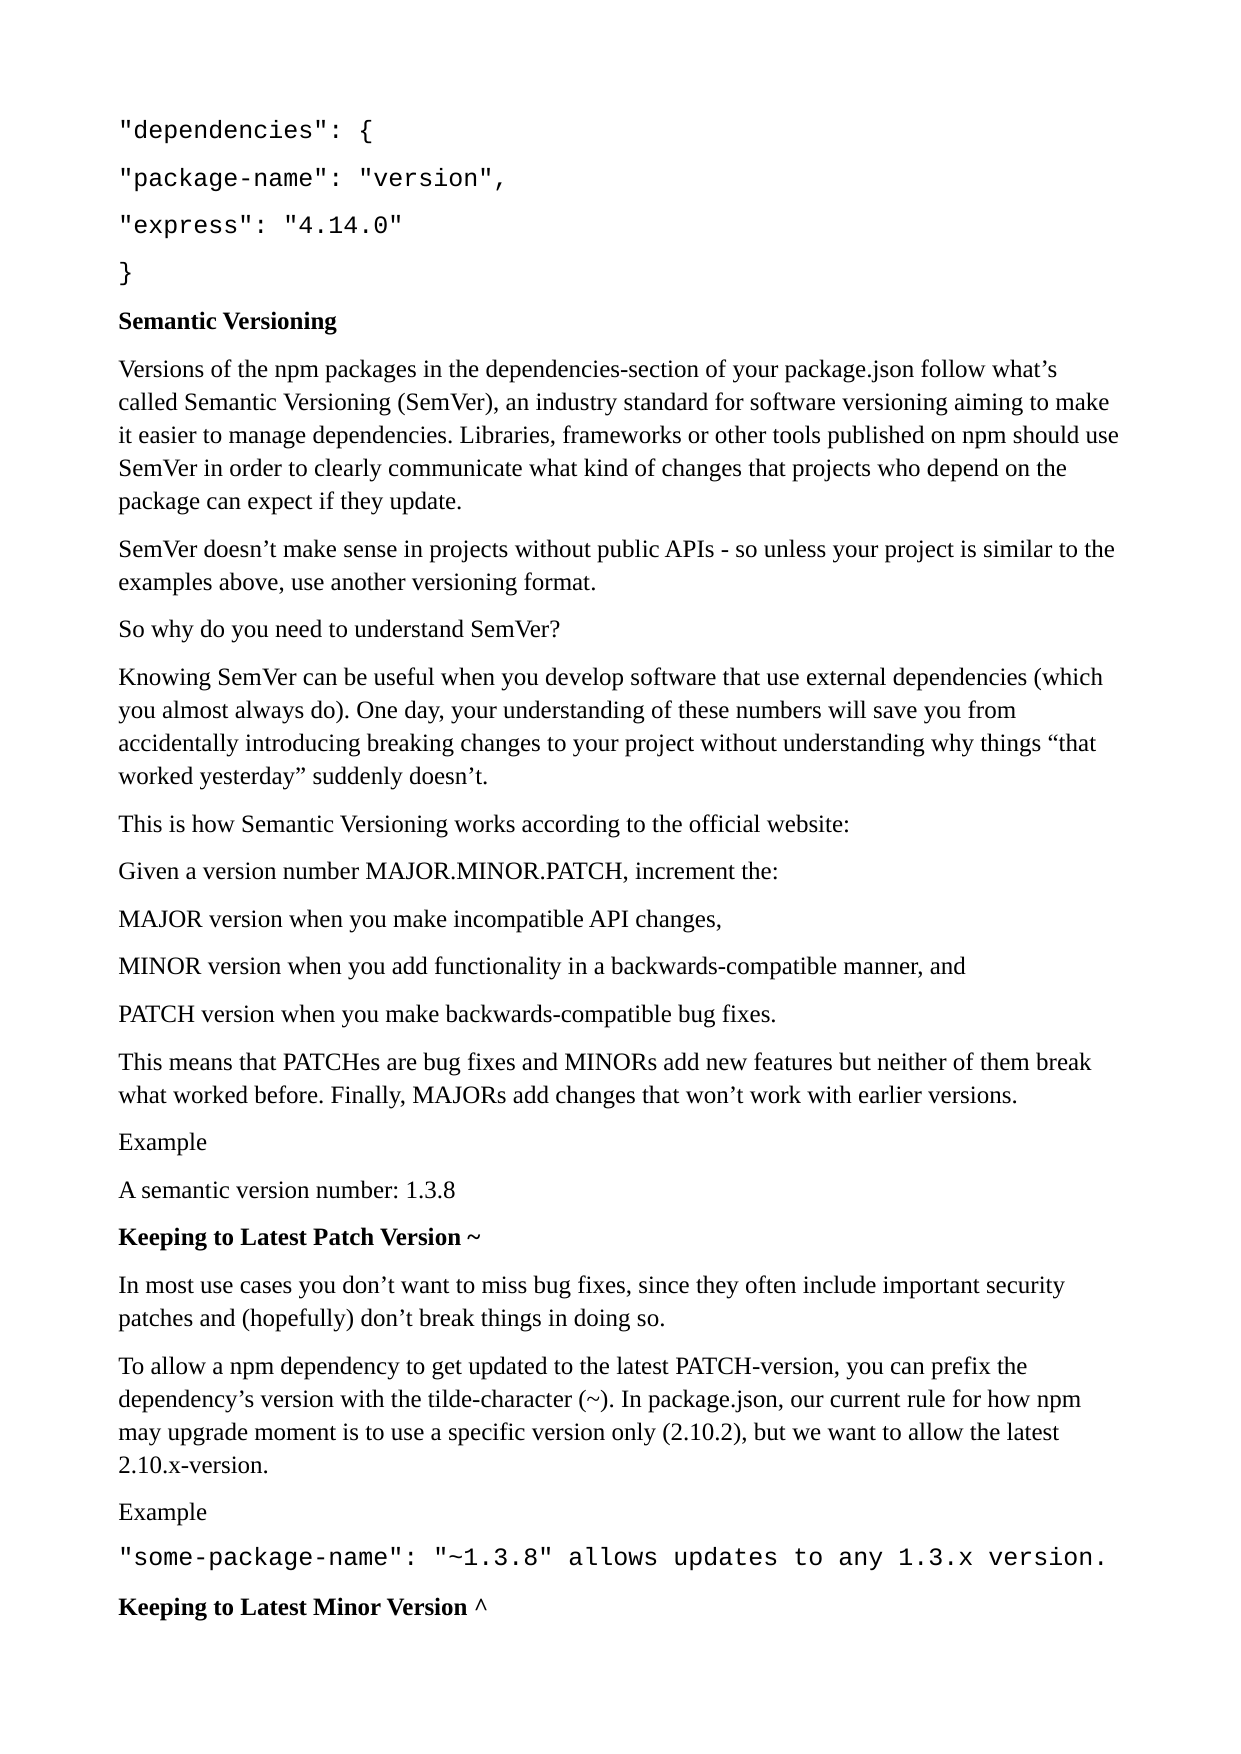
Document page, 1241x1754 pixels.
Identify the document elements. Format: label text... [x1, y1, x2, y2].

text MINOR version when you add functionality in a backwards-compatible manner, and [118, 951, 1122, 980]
text "dependencies": { [118, 118, 1122, 146]
text "package-name": "version", [118, 165, 1122, 193]
text Keeping to Latest Minor Version ^ [118, 1592, 1122, 1621]
text SemVer doesn’t make sense in projects without public APIs - so unless your project is similar to the examples above, use another versioning format. [118, 534, 1122, 596]
text Example [118, 1127, 1122, 1156]
text In most use cases you don’t want to miss bug fixes, since they often include important security patches and (hopefully) don’t break things in doing so. [118, 1270, 1122, 1332]
text Keeping to Latest Patch Version ~ [118, 1222, 1122, 1251]
text "express": "4.14.0" [118, 212, 1122, 241]
text This means that PATCHes are bug fixes and MINORs add new features but neither of them break what worked before. Finally, MAJORs add changes that won’t work with earlier versions. [118, 1047, 1122, 1108]
text Knowing SemVer can be useful when you develop software that use external dependencies (which you almost always do). One day, your understanding of these numbers will save you from accidentally introducing breaking changes to your project without understanding why things “that worked yesterday” suddenly doesn’t. [118, 662, 1122, 790]
text PATCH version when you make backwards-compatible bug fixes. [118, 999, 1122, 1028]
text So why do you need to understand SemVer? [118, 614, 1122, 643]
text This is how Semantic Versioning works according to the official website: [118, 809, 1122, 837]
text } [118, 259, 1122, 288]
text Given a version number MAJOR.MINOR.PATCH, increment the: [118, 856, 1122, 885]
text MAJOR version when you make incompatible API changes, [118, 904, 1122, 933]
text Example [118, 1497, 1122, 1526]
text Versions of the npm packages in the dependencies-section of your package.json follow what’s called Semantic Versioning (SemVer), an industry standard for software versioning aiming to make it easier to manage dependencies. Libraries, frameworks or other tools published on npm should use SemVer in order to clearly communicate what kind of changes that projects who depend on the package can expect if they update. [118, 354, 1122, 515]
text To allow a npm dependency to get updated to the latest PATCH-version, you can prefix the dependency’s version with the tilde-character (~). In package.json, our current rule for how npm may upgrade moment is to use a specific version only (2.10.2), but we want to allow the latest 2.10.x-version. [118, 1351, 1122, 1478]
text Semantic Versioning [118, 306, 1122, 335]
text "some-package-name": "~1.3.8" allows updates to any 1.3.x version. [118, 1545, 1122, 1573]
text A semantic version number: 1.3.8 [118, 1175, 1122, 1204]
